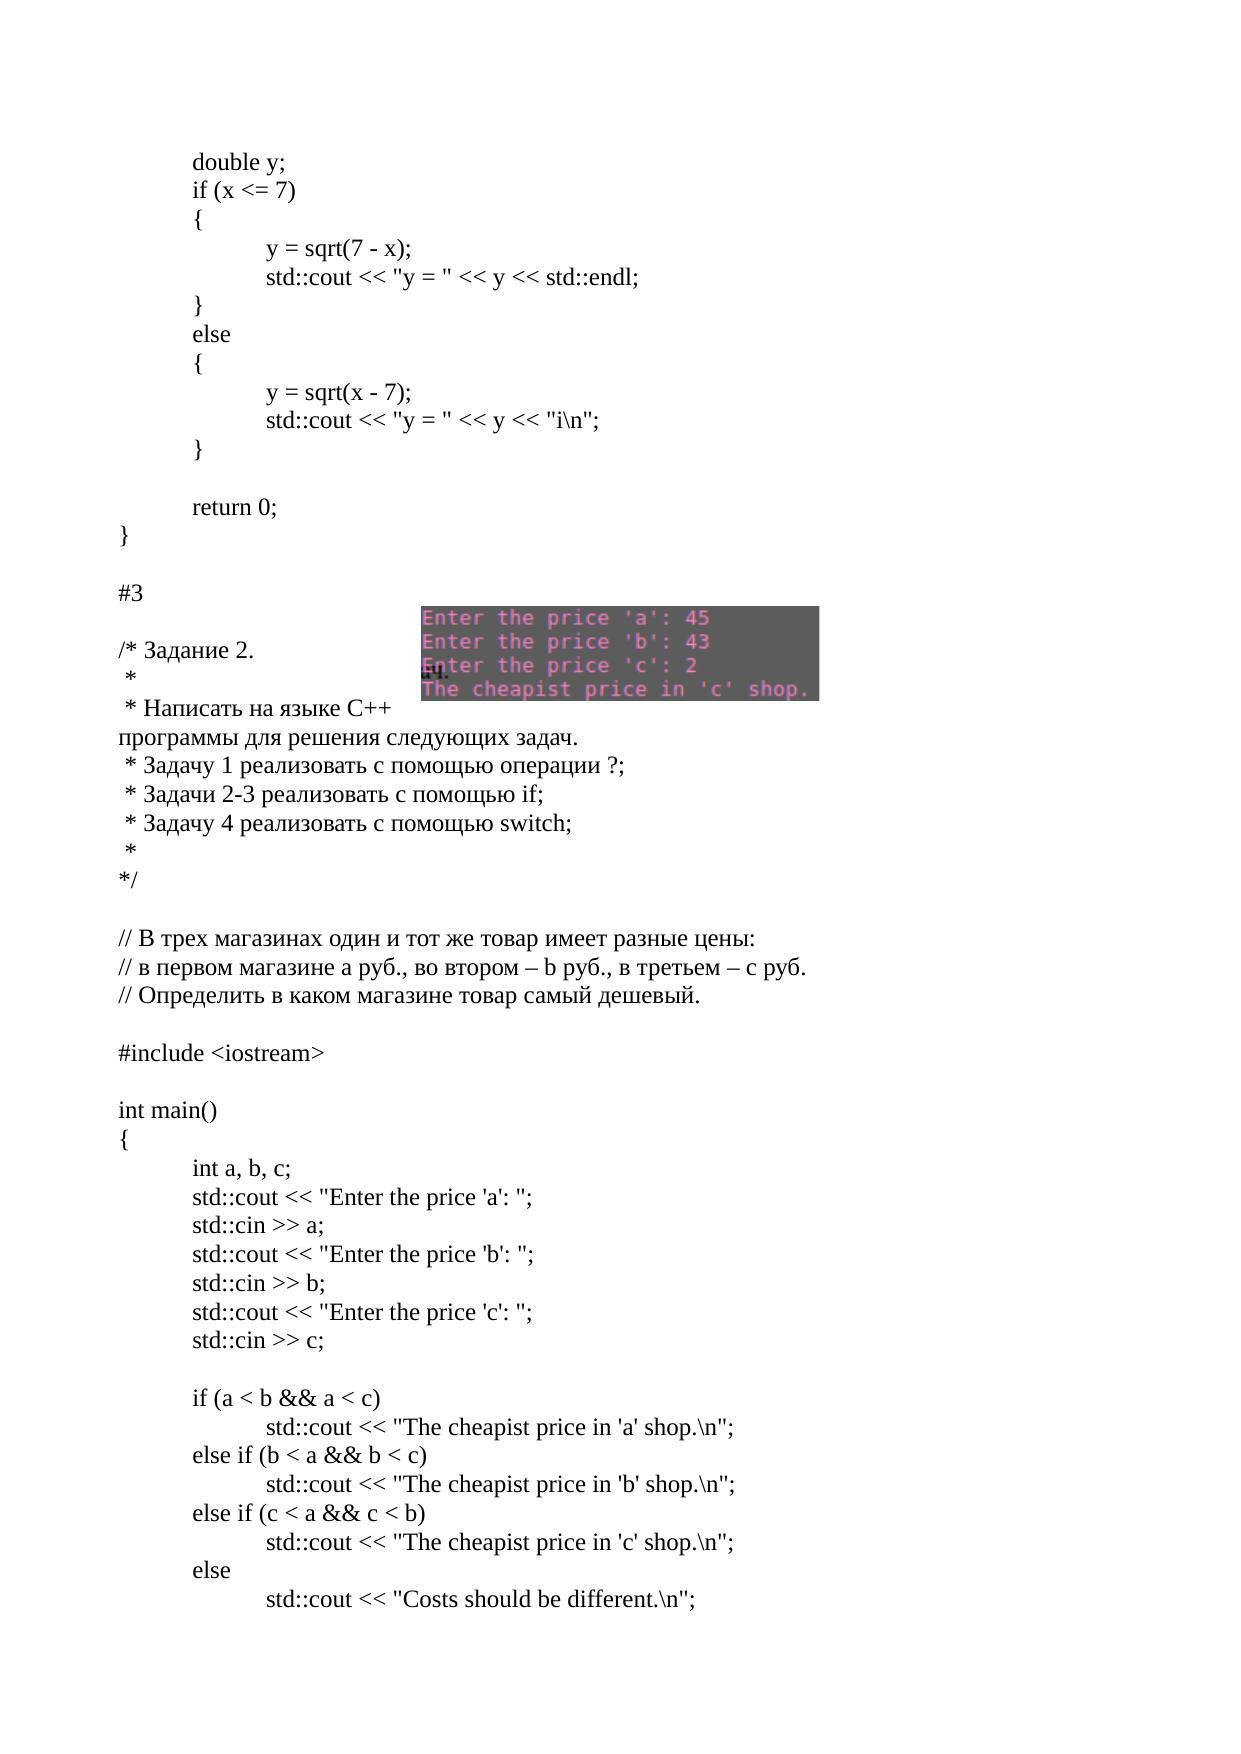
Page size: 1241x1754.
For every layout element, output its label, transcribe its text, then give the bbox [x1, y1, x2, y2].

text std::cout << "Enter the price 'c': "; [118, 1297, 1122, 1326]
text [820, 636, 1122, 664]
text #include <iostream> [118, 1038, 1122, 1067]
text // Определить в каком магазине товар самый дешевый. [118, 981, 1122, 1009]
text y = sqrt(x - 7); [118, 377, 1122, 406]
text * Задачу 4 реализовать с помощью switch; [118, 808, 1122, 837]
text std::cin >> b; [118, 1268, 1122, 1297]
text // в первом магазине а руб., во втором – b руб., в третьем – с руб. [118, 952, 1122, 981]
text * Задачу 1 реализовать с помощью операции ?; [118, 751, 1122, 779]
text else [118, 319, 1122, 348]
text else [118, 1556, 1122, 1584]
text std::cout << "Costs should be different.\n"; [118, 1584, 1122, 1613]
text std::cout << "The cheapist price in 'b' shop.\n"; [118, 1469, 1122, 1498]
text std::cin >> c; [118, 1326, 1122, 1354]
text * [118, 837, 1122, 866]
text * Написать на языке С++ программы для решения следующих задач. [118, 693, 1122, 751]
text std::cout << "The cheapist price in 'c' shop.\n"; [118, 1527, 1122, 1556]
text */ [118, 866, 1122, 894]
text y = sqrt(7 - x); [118, 233, 1122, 262]
text } [118, 521, 1122, 549]
text std::cout << "Enter the price 'a': "; [118, 1182, 1122, 1211]
picture [421, 606, 820, 701]
text if (x <= 7) [118, 176, 1122, 204]
text std::cout << "The cheapist price in 'a' shop.\n"; [118, 1412, 1122, 1441]
text else if (c < a && c < b) [118, 1498, 1122, 1527]
text } [118, 434, 1122, 463]
text return 0; [118, 492, 1122, 521]
text std::cout << "y = " << y << std::endl; [118, 262, 1122, 291]
text std::cin >> a; [118, 1211, 1122, 1239]
text * Задачи 2-3 реализовать с помощью if; [118, 779, 1122, 808]
text #3 [118, 578, 1122, 607]
text int main() [118, 1096, 1122, 1124]
text std::cout << "y = " << y << "i\n"; [118, 406, 1122, 434]
text if (a < b && a < c) [118, 1383, 1122, 1412]
text { [118, 1124, 1122, 1153]
text else if (b < a && b < c) [118, 1441, 1122, 1469]
text /* Задание 2. [118, 636, 421, 664]
text // В трех магазинах один и тот же товар имеет разные цены: [118, 923, 1122, 952]
text { [118, 348, 1122, 377]
text { [118, 204, 1122, 233]
text std::cout << "Enter the price 'b': "; [118, 1239, 1122, 1268]
text [820, 664, 1122, 693]
text * [118, 664, 421, 693]
text int a, b, c; [118, 1153, 1122, 1182]
text double y; [118, 147, 1122, 176]
text } [118, 291, 1122, 319]
